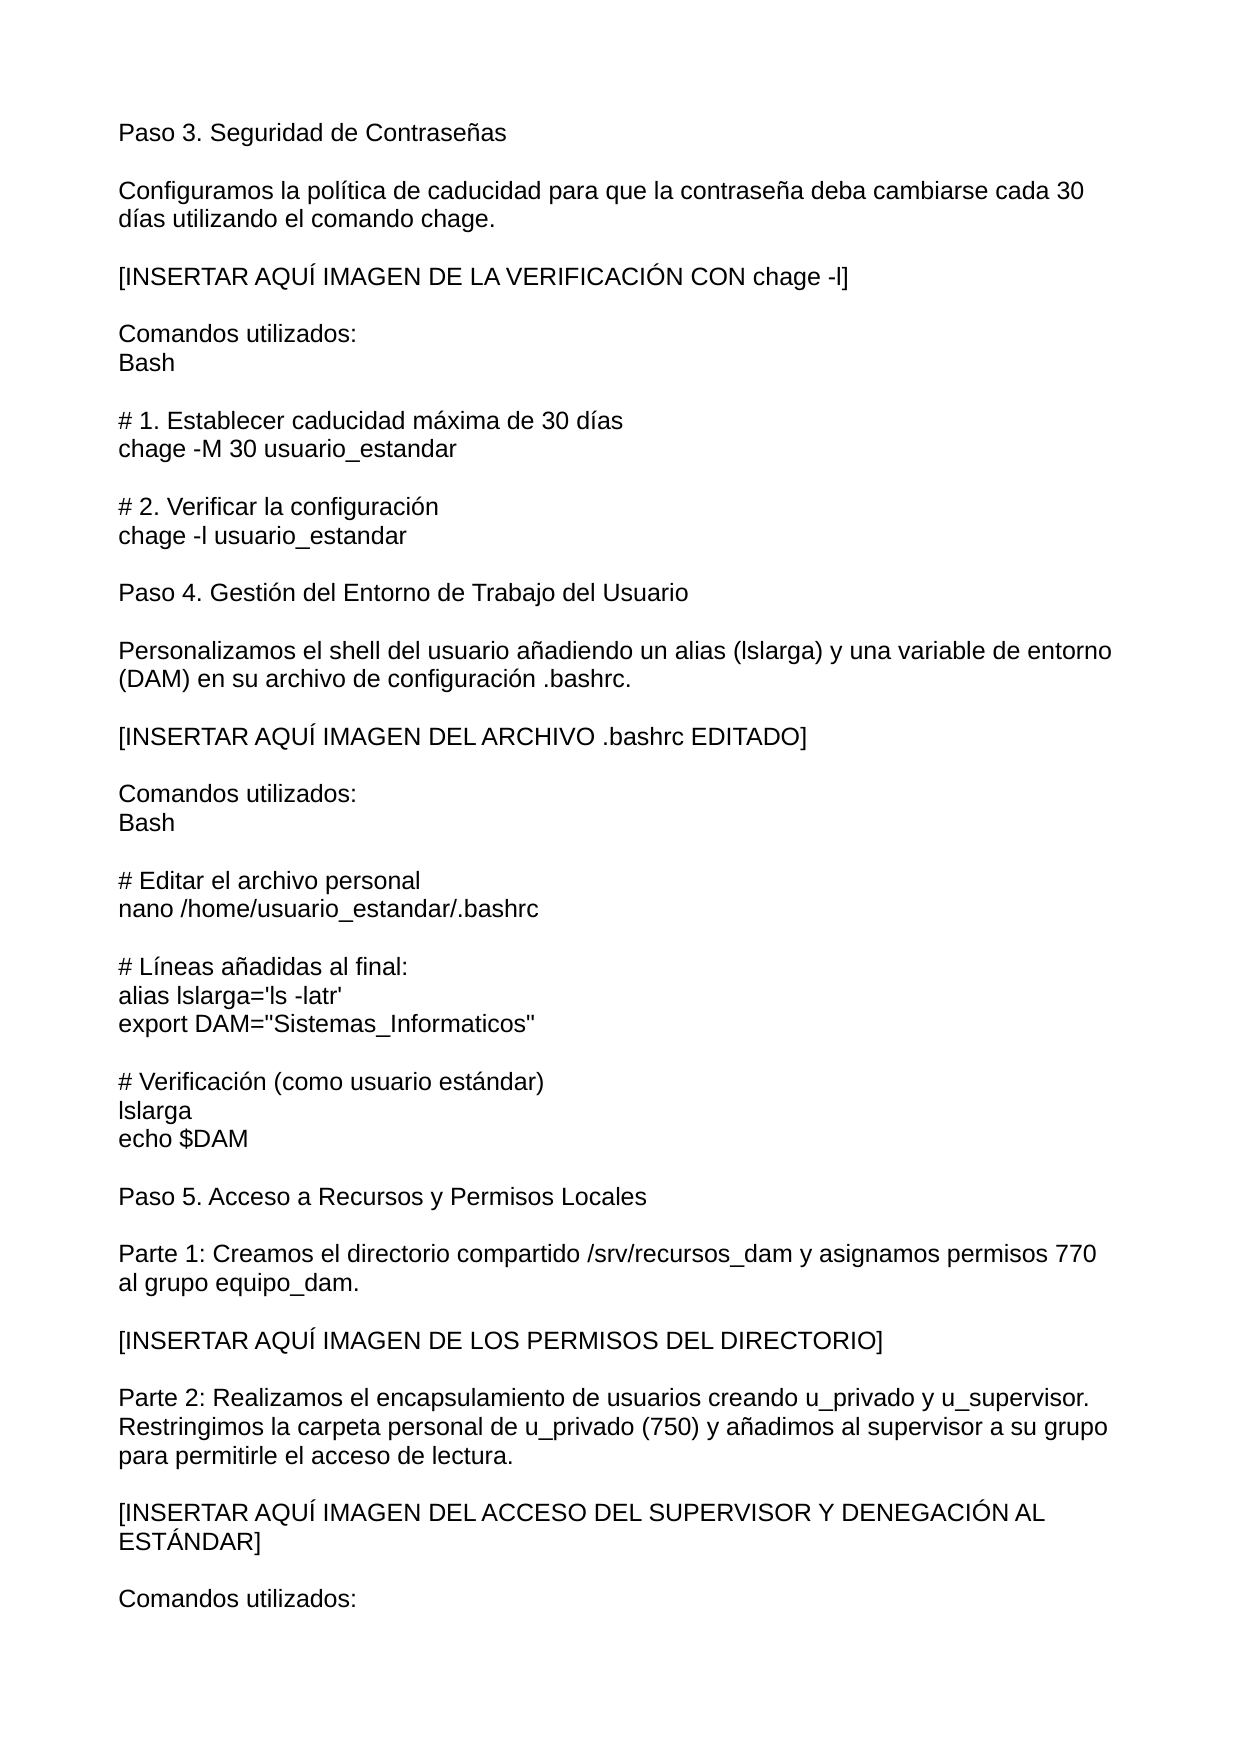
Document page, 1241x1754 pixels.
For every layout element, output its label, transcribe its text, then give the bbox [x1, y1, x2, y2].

text Parte 1: Creamos el directorio compartido /srv/recursos_dam y asignamos permisos 770 al grupo equipo_dam. [118, 1239, 1122, 1297]
text chage -M 30 usuario_estandar [118, 434, 1122, 463]
text Comandos utilizados: [118, 1584, 1122, 1613]
text export DAM="Sistemas_Informaticos" [118, 1009, 1122, 1038]
text Configuramos la política de caducidad para que la contraseña deba cambiarse cada 30 días utilizando el comando chage. [118, 176, 1122, 233]
text # 1. Establecer caducidad máxima de 30 días [118, 406, 1122, 434]
text Paso 5. Acceso a Recursos y Permisos Locales [118, 1182, 1122, 1211]
text # 2. Verificar la configuración [118, 492, 1122, 521]
text [INSERTAR AQUÍ IMAGEN DE LA VERIFICACIÓN CON chage -l] [118, 262, 1122, 291]
text Paso 4. Gestión del Entorno de Trabajo del Usuario [118, 578, 1122, 607]
text nano /home/usuario_estandar/.bashrc [118, 894, 1122, 923]
text # Editar el archivo personal [118, 866, 1122, 894]
text chage -l usuario_estandar [118, 521, 1122, 549]
text alias lslarga='ls -latr' [118, 981, 1122, 1009]
text Personalizamos el shell del usuario añadiendo un alias (lslarga) y una variable de entorno (DAM) en su archivo de configuración .bashrc. [118, 636, 1122, 693]
text [INSERTAR AQUÍ IMAGEN DEL ACCESO DEL SUPERVISOR Y DENEGACIÓN AL ESTÁNDAR] [118, 1498, 1122, 1556]
text Comandos utilizados: [118, 779, 1122, 808]
text Bash [118, 808, 1122, 837]
text [INSERTAR AQUÍ IMAGEN DE LOS PERMISOS DEL DIRECTORIO] [118, 1326, 1122, 1354]
text [INSERTAR AQUÍ IMAGEN DEL ARCHIVO .bashrc EDITADO] [118, 722, 1122, 751]
text # Verificación (como usuario estándar) [118, 1067, 1122, 1096]
text Comandos utilizados: [118, 319, 1122, 348]
text Paso 3. Seguridad de Contraseñas [118, 118, 1122, 147]
text lslarga [118, 1096, 1122, 1124]
text Parte 2: Realizamos el encapsulamiento de usuarios creando u_privado y u_supervisor. Restringimos la carpeta personal de u_privado (750) y añadimos al supervisor a su grupo para permitirle el acceso de lectura. [118, 1383, 1122, 1469]
text echo $DAM [118, 1124, 1122, 1153]
text # Líneas añadidas al final: [118, 952, 1122, 981]
text Bash [118, 348, 1122, 377]
